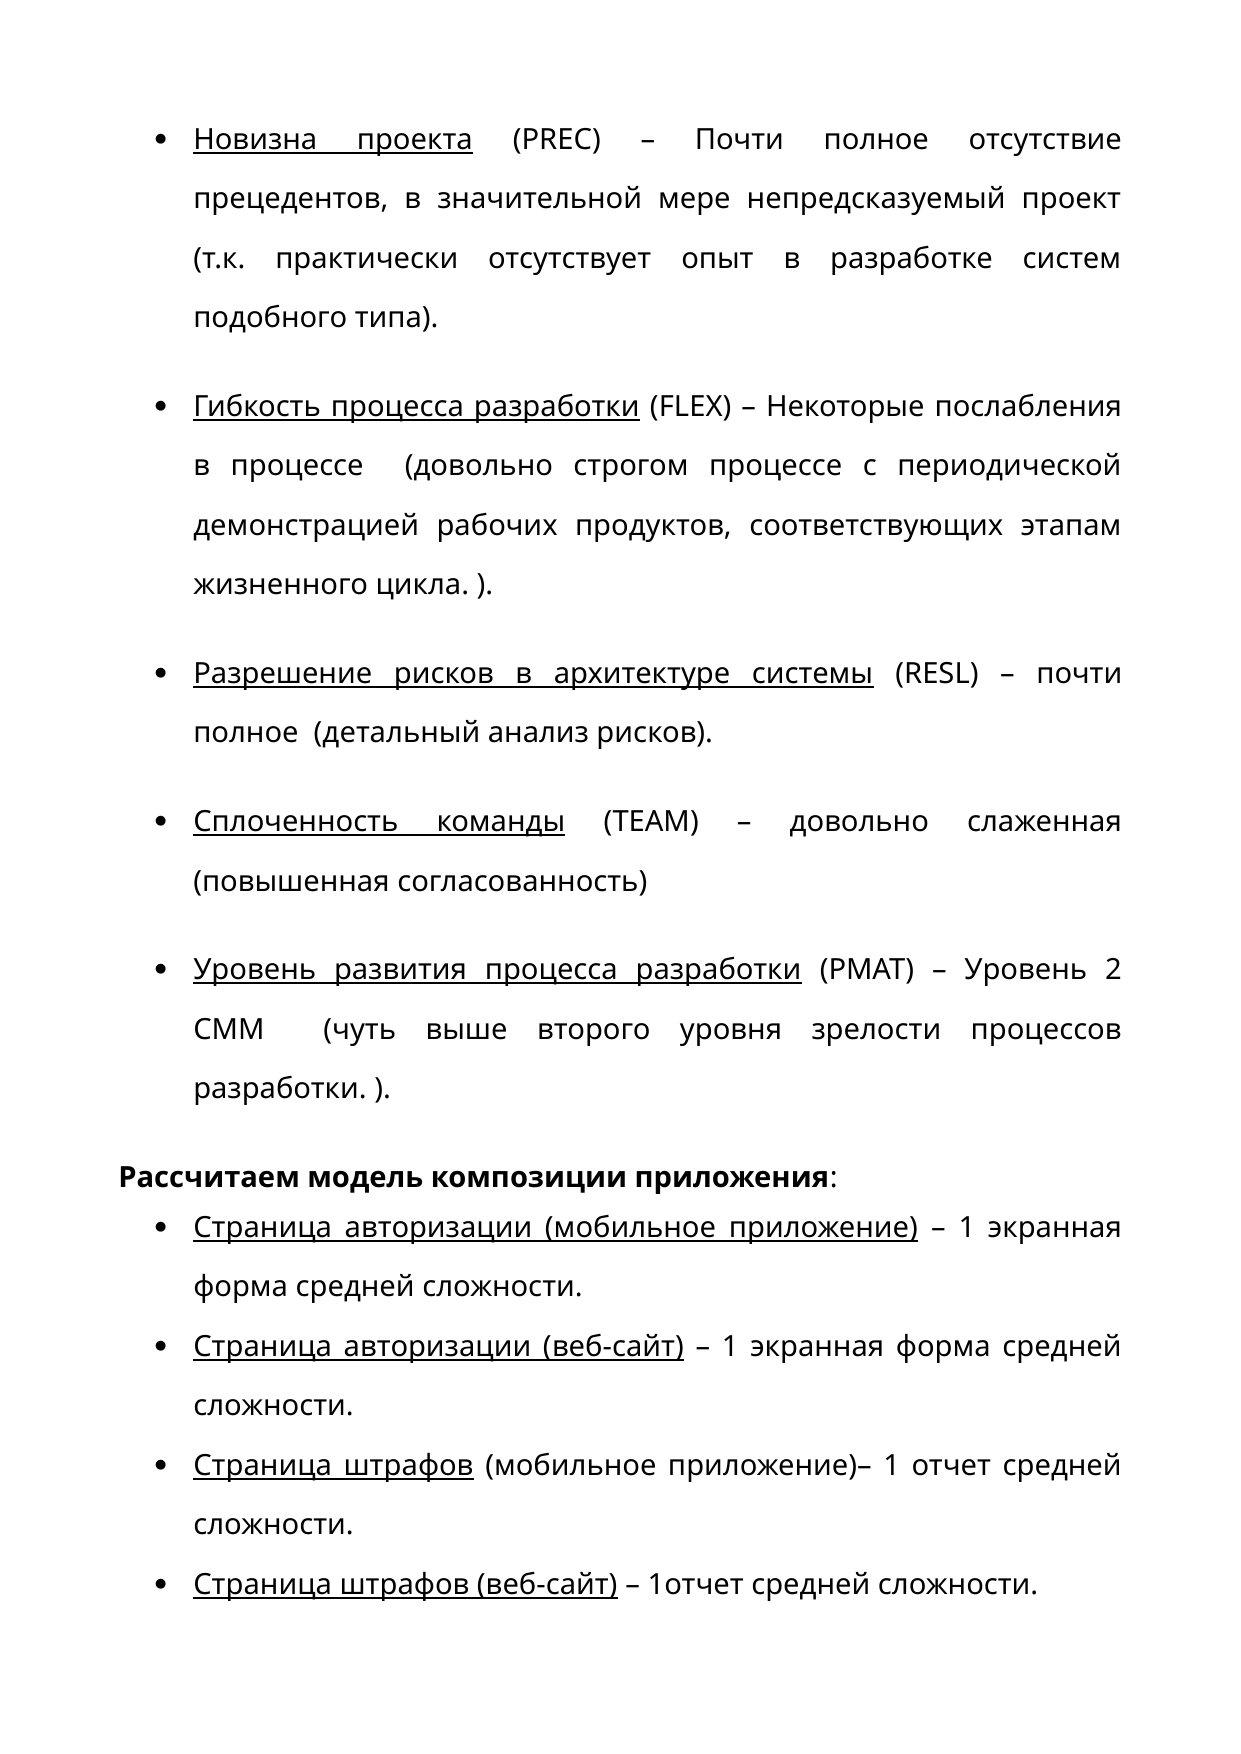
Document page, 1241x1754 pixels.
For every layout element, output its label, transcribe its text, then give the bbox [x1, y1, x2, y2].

list Гибкость процесса разработки (FLEX) – Некоторые послабления в процессе (довольно строгом процессе с периодической демонстрацией рабочих продуктов, соответствующих этапам жизненного цикла. ). [156, 385, 1122, 603]
text Рассчитаем модель композиции приложения: [118, 1156, 1122, 1196]
list Разрешение рисков в архитектуре системы (RESL) – почти полное (детальный анализ рисков). [156, 652, 1122, 751]
list Страница авторизации (веб-сайт) – 1 экранная форма средней сложности. [156, 1325, 1122, 1424]
list Страница штрафов (веб-сайт) – 1отчет средней сложности. [156, 1563, 1122, 1603]
list Сплоченность команды (TEAM) – довольно слаженная (повышенная согласованность) [156, 800, 1122, 899]
list Страница штрафов (мобильное приложение)– 1 отчет средней сложности. [156, 1444, 1122, 1543]
list Страница авторизации (мобильное приложение) – 1 экранная форма средней сложности. [156, 1206, 1122, 1305]
list Новизна проекта (PREC) – Почти полное отсутствие прецедентов, в значительной мере непредсказуемый проект (т.к. практически отсутствует опыт в разработке систем подобного типа). [156, 118, 1122, 336]
list Уровень развития процесса разработки (PMAT) – Уровень 2 СММ (чуть выше второго уровня зрелости процессов разработки. ). [156, 948, 1122, 1107]
